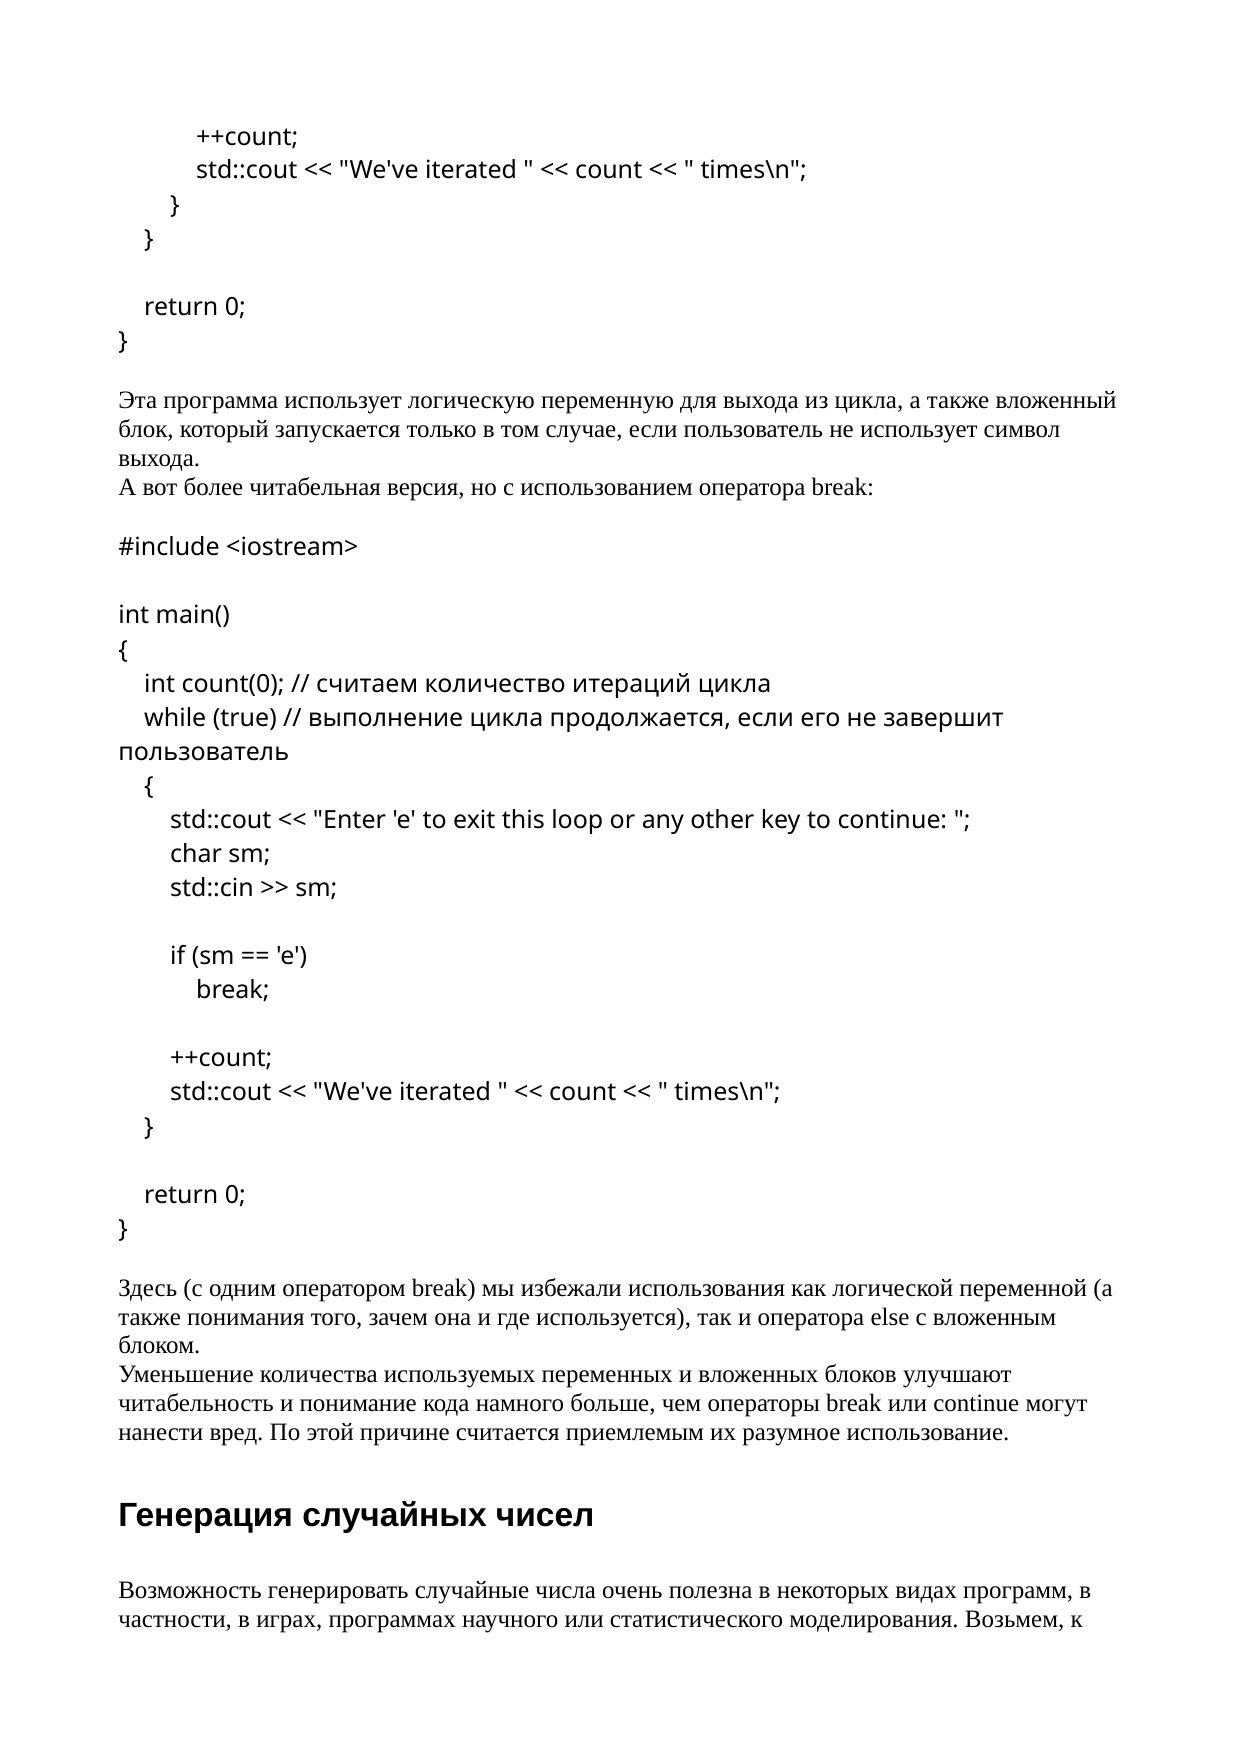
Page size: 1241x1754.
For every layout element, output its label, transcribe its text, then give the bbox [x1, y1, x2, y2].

text } [118, 322, 1122, 357]
text } [118, 1210, 1122, 1244]
subtitle Генерация случайных чисел [118, 1495, 1122, 1534]
text } [118, 1108, 1122, 1142]
text int count(0); // считаем количество итераций цикла [118, 665, 1122, 699]
text ++count; [118, 118, 1122, 152]
text { [118, 631, 1122, 665]
text break; [118, 972, 1122, 1006]
text std::cout << "We've iterated " << count << " times\n"; [118, 1074, 1122, 1108]
text std::cout << "Enter 'e' to exit this loop or any other key to continue: "; [118, 802, 1122, 836]
text ++count; [118, 1040, 1122, 1074]
text return 0; [118, 288, 1122, 322]
text Уменьшение количества используемых переменных и вложенных блоков улучшают читабельность и понимание кода намного больше, чем операторы break или continue могут нанести вред. По этой причине считается приемлемым их разумное использование. [118, 1359, 1122, 1446]
text А вот более читабельная версия, но с использованием оператора break: [118, 472, 1122, 500]
text } [118, 186, 1122, 220]
text std::cout << "We've iterated " << count << " times\n"; [118, 152, 1122, 186]
text int main() [118, 597, 1122, 631]
text Эта программа использует логическую переменную для выхода из цикла, а также вложенный блок, который запускается только в том случае, если пользователь не использует символ выхода. [118, 385, 1122, 472]
text while (true) // выполнение цикла продолжается, если его не завершит пользователь [118, 699, 1122, 767]
text { [118, 767, 1122, 802]
text std::cin >> sm; [118, 870, 1122, 904]
text #include <iostream> [118, 529, 1122, 563]
text return 0; [118, 1176, 1122, 1210]
text char sm; [118, 836, 1122, 870]
text Здесь (с одним оператором break) мы избежали использования как логической переменной (а также понимания того, зачем она и где используется), так и оператора else с вложенным блоком. [118, 1273, 1122, 1359]
text Возможность генерировать случайные числа очень полезна в некоторых видах программ, в частности, в играх, программах научного или статистического моделирования. Возьмем, к [118, 1575, 1122, 1633]
text } [118, 220, 1122, 254]
text if (sm == 'e') [118, 938, 1122, 972]
